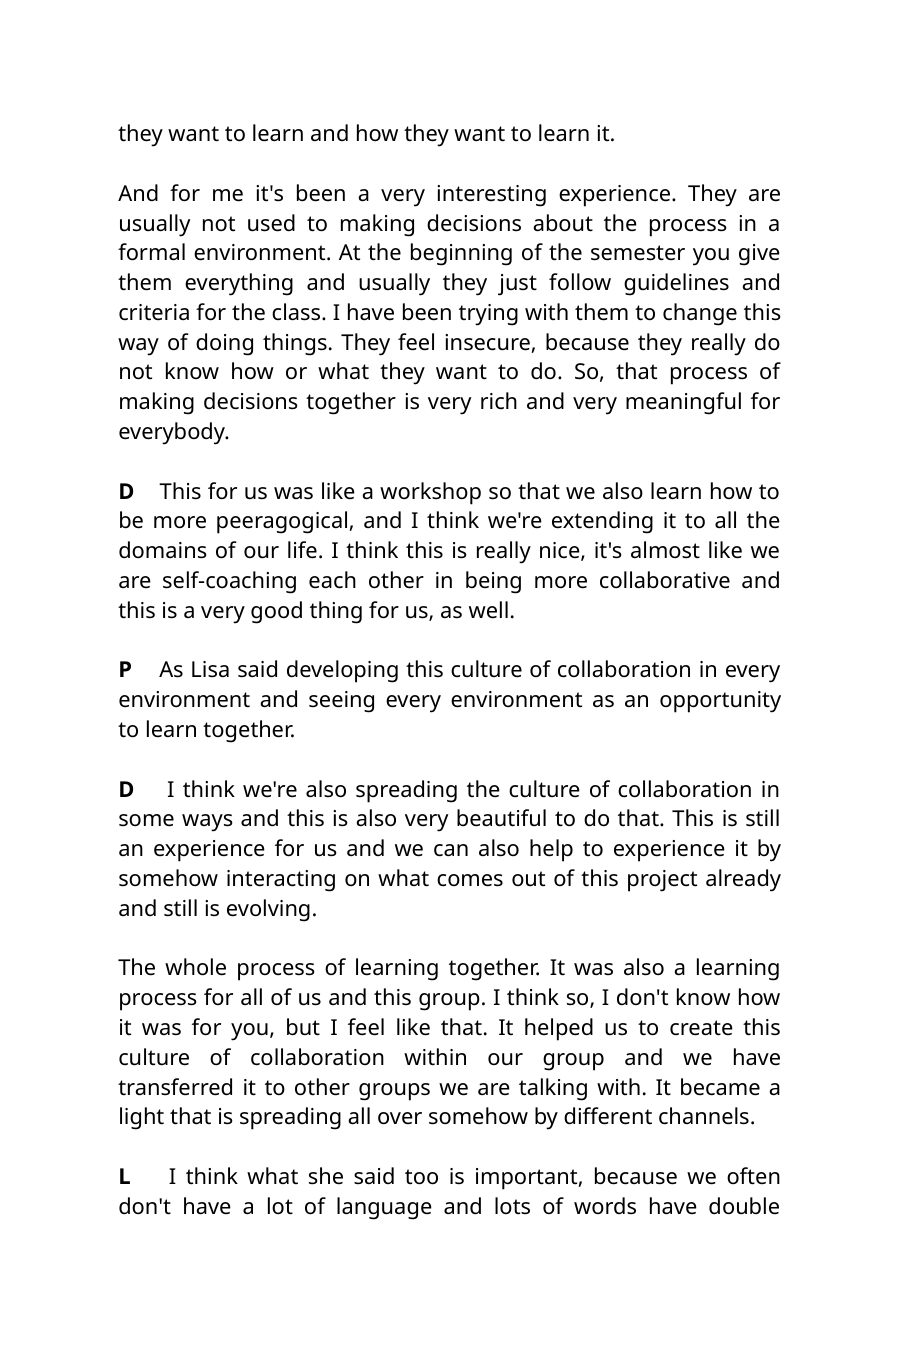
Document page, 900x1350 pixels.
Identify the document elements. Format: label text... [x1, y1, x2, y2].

text D This for us was like a workshop so that we also learn how to be more peeragogical, and I think we're extending it to all the domains of our life. I think this is really nice, it's almost like we are self-coaching each other in being more collaborative and this is a very good thing for us, as well. [118, 476, 782, 624]
text And for me it's been a very interesting experience. They are usually not used to making decisions about the process in a formal environment. At the beginning of the semester you give them everything and usually they just follow guidelines and criteria for the class. I have been trying with them to change this way of doing things. They feel insecure, because they really do not know how or what they want to do. So, that process of making decisions together is very rich and very meaningful for everybody. [118, 178, 782, 446]
text D I think we're also spreading the culture of collaboration in some ways and this is also very beautiful to do that. This is still an experience for us and we can also help to experience it by somehow interacting on what comes out of this project already and still is evolving. [118, 773, 782, 922]
text they want to learn and how they want to learn it. [118, 118, 782, 148]
text The whole process of learning together. It was also a learning process for all of us and this group. I think so, I don't know how it was for you, but I feel like that. It helped us to create this culture of collaboration within our group and we have transferred it to other groups we are talking with. It became a light that is spreading all over somehow by different channels. [118, 952, 782, 1131]
text P As Lisa said developing this culture of collaboration in every environment and seeing every environment as an opportunity to learn together. [118, 654, 782, 744]
text L I think what she said too is important, because we often don't have a lot of language and lots of words have double [118, 1161, 782, 1220]
